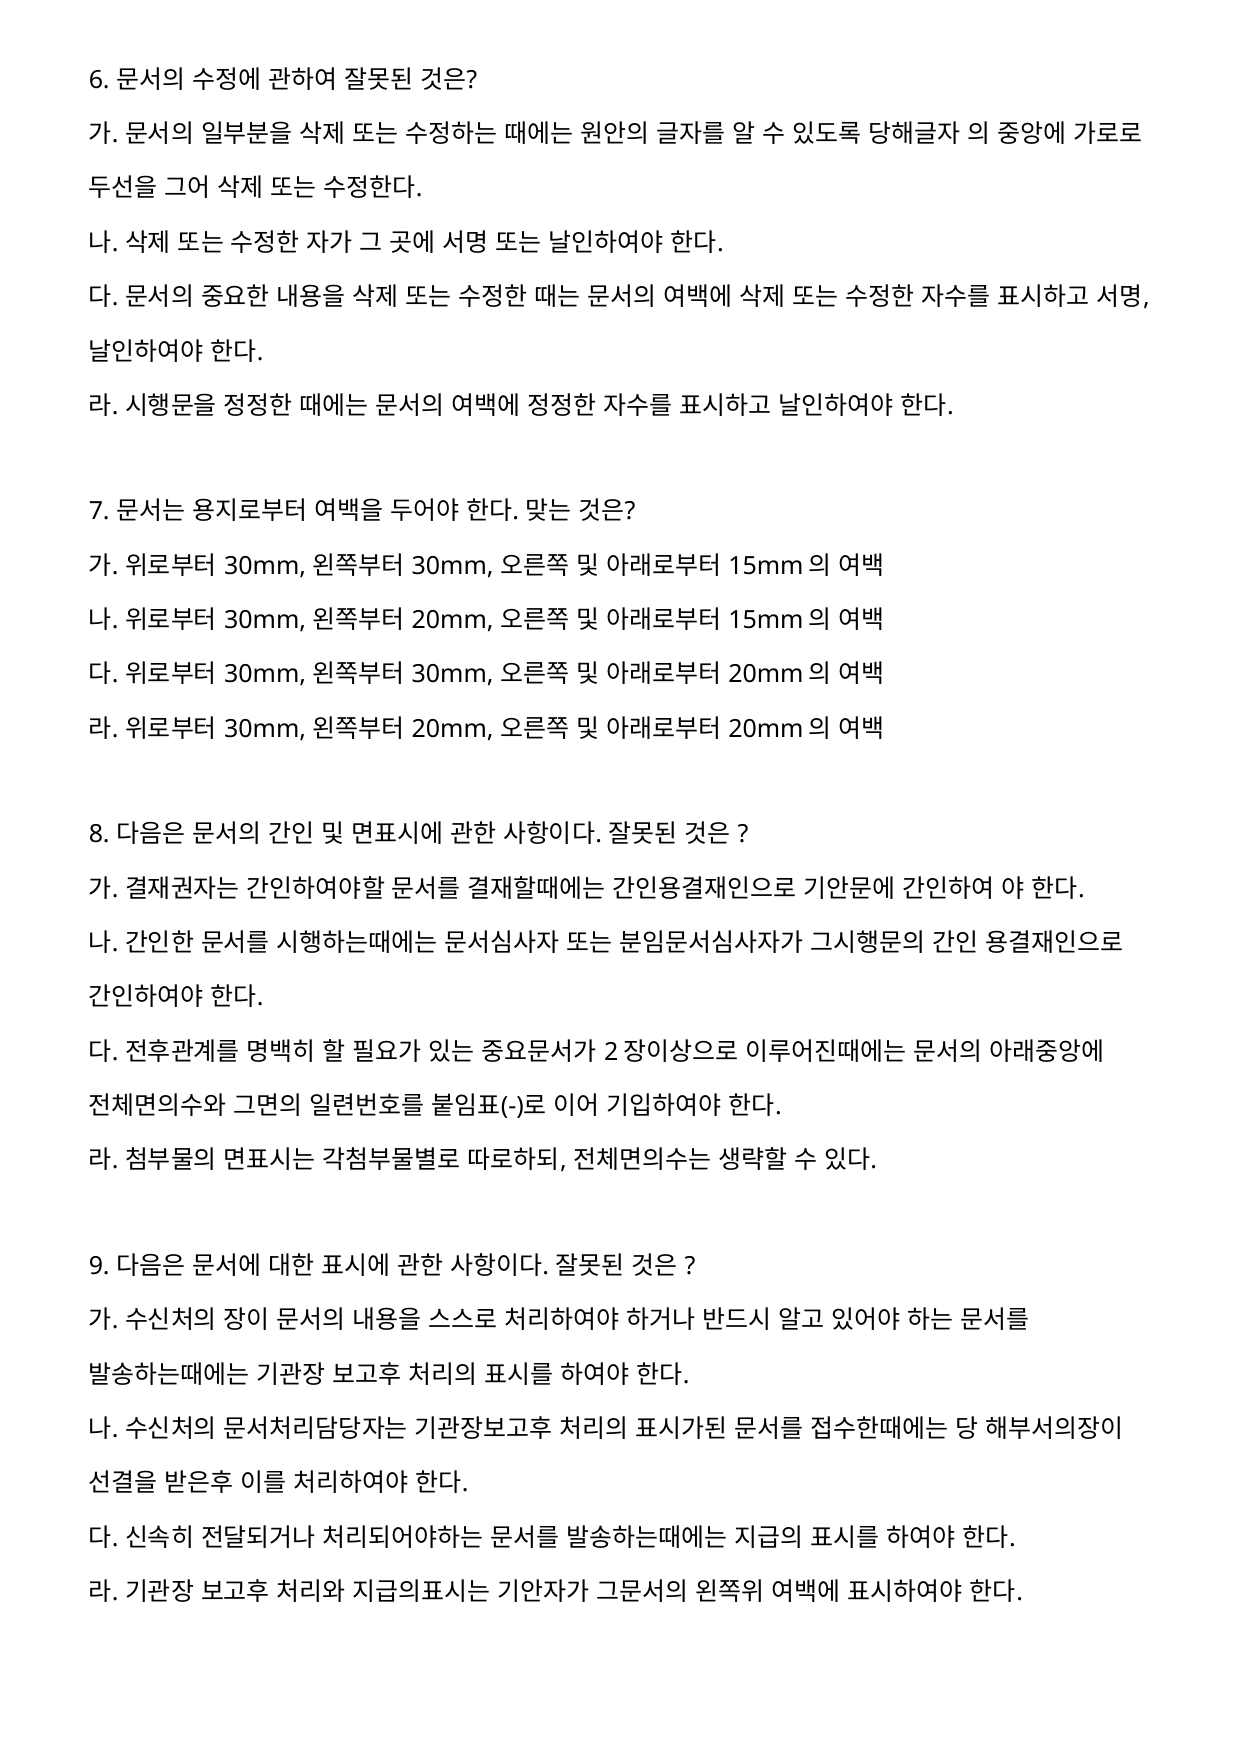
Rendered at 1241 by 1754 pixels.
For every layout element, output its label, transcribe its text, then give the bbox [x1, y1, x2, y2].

text 다. 전후관계를 명백히 할 필요가 있는 중요문서가 2장이상으로 이루어진때에는 문서의 아래중앙에 전체면의수와 그면의 일련번호를 붙임표(-)로 이어 기입하여야 한다. [88, 1031, 1152, 1122]
text 나. 위로부터 30mm, 왼쪽부터 20mm, 오른쪽 및 아래로부터 15mm의 여백 [88, 599, 1152, 636]
text 가. 위로부터 30mm, 왼쪽부터 30mm, 오른쪽 및 아래로부터 15mm의 여백 [88, 545, 1152, 581]
text 라. 시행문을 정정한 때에는 문서의 여백에 정정한 자수를 표시하고 날인하여야 한다. [88, 385, 1152, 422]
text 라. 기관장 보고후 처리와 지급의표시는 기안자가 그문서의 왼쪽위 여백에 표시하여야 한다. [88, 1572, 1152, 1608]
text 나. 수신처의 문서처리담당자는 기관장보고후 처리의 표시가된 문서를 접수한때에는 당 해부서의장이 선결을 받은후 이를 처리하여야 한다. [88, 1408, 1152, 1499]
text 가. 문서의 일부분을 삭제 또는 수정하는 때에는 원안의 글자를 알 수 있도록 당해글자 의 중앙에 가로로 두선을 그어 삭제 또는 수정한다. [88, 113, 1152, 204]
text 다. 위로부터 30mm, 왼쪽부터 30mm, 오른쪽 및 아래로부터 20mm의 여백 [88, 654, 1152, 690]
text 다. 문서의 중요한 내용을 삭제 또는 수정한 때는 문서의 여백에 삭제 또는 수정한 자수를 표시하고 서명, 날인하여야 한다. [88, 277, 1152, 367]
text 가. 수신처의 장이 문서의 내용을 스스로 처리하여야 하거나 반드시 알고 있어야 하는 문서를 발송하는때에는 기관장 보고후 처리의 표시를 하여야 한다. [88, 1300, 1152, 1390]
text 나. 삭제 또는 수정한 자가 그 곳에 서명 또는 날인하여야 한다. [88, 222, 1152, 258]
text 7. 문서는 용지로부터 여백을 두어야 한다. 맞는 것은? [88, 491, 1152, 527]
text 9. 다음은 문서에 대한 표시에 관한 사항이다. 잘못된 것은 ? [88, 1245, 1152, 1282]
text 6. 문서의 수정에 관하여 잘못된 것은? [88, 59, 1152, 95]
text 8. 다음은 문서의 간인 및 면표시에 관한 사항이다. 잘못된 것은 ? [88, 814, 1152, 850]
text 가. 결재권자는 간인하여야할 문서를 결재할때에는 간인용결재인으로 기안문에 간인하여 야 한다. [88, 868, 1152, 904]
text 라. 첨부물의 면표시는 각첨부물별로 따로하되, 전체면의수는 생략할 수 있다. [88, 1140, 1152, 1176]
text 라. 위로부터 30mm, 왼쪽부터 20mm, 오른쪽 및 아래로부터 20mm의 여백 [88, 708, 1152, 744]
text 나. 간인한 문서를 시행하는때에는 문서심사자 또는 분임문서심사자가 그시행문의 간인 용결재인으로 간인하여야 한다. [88, 922, 1152, 1013]
text 다. 신속히 전달되거나 처리되어야하는 문서를 발송하는때에는 지급의 표시를 하여야 한다. [88, 1517, 1152, 1553]
